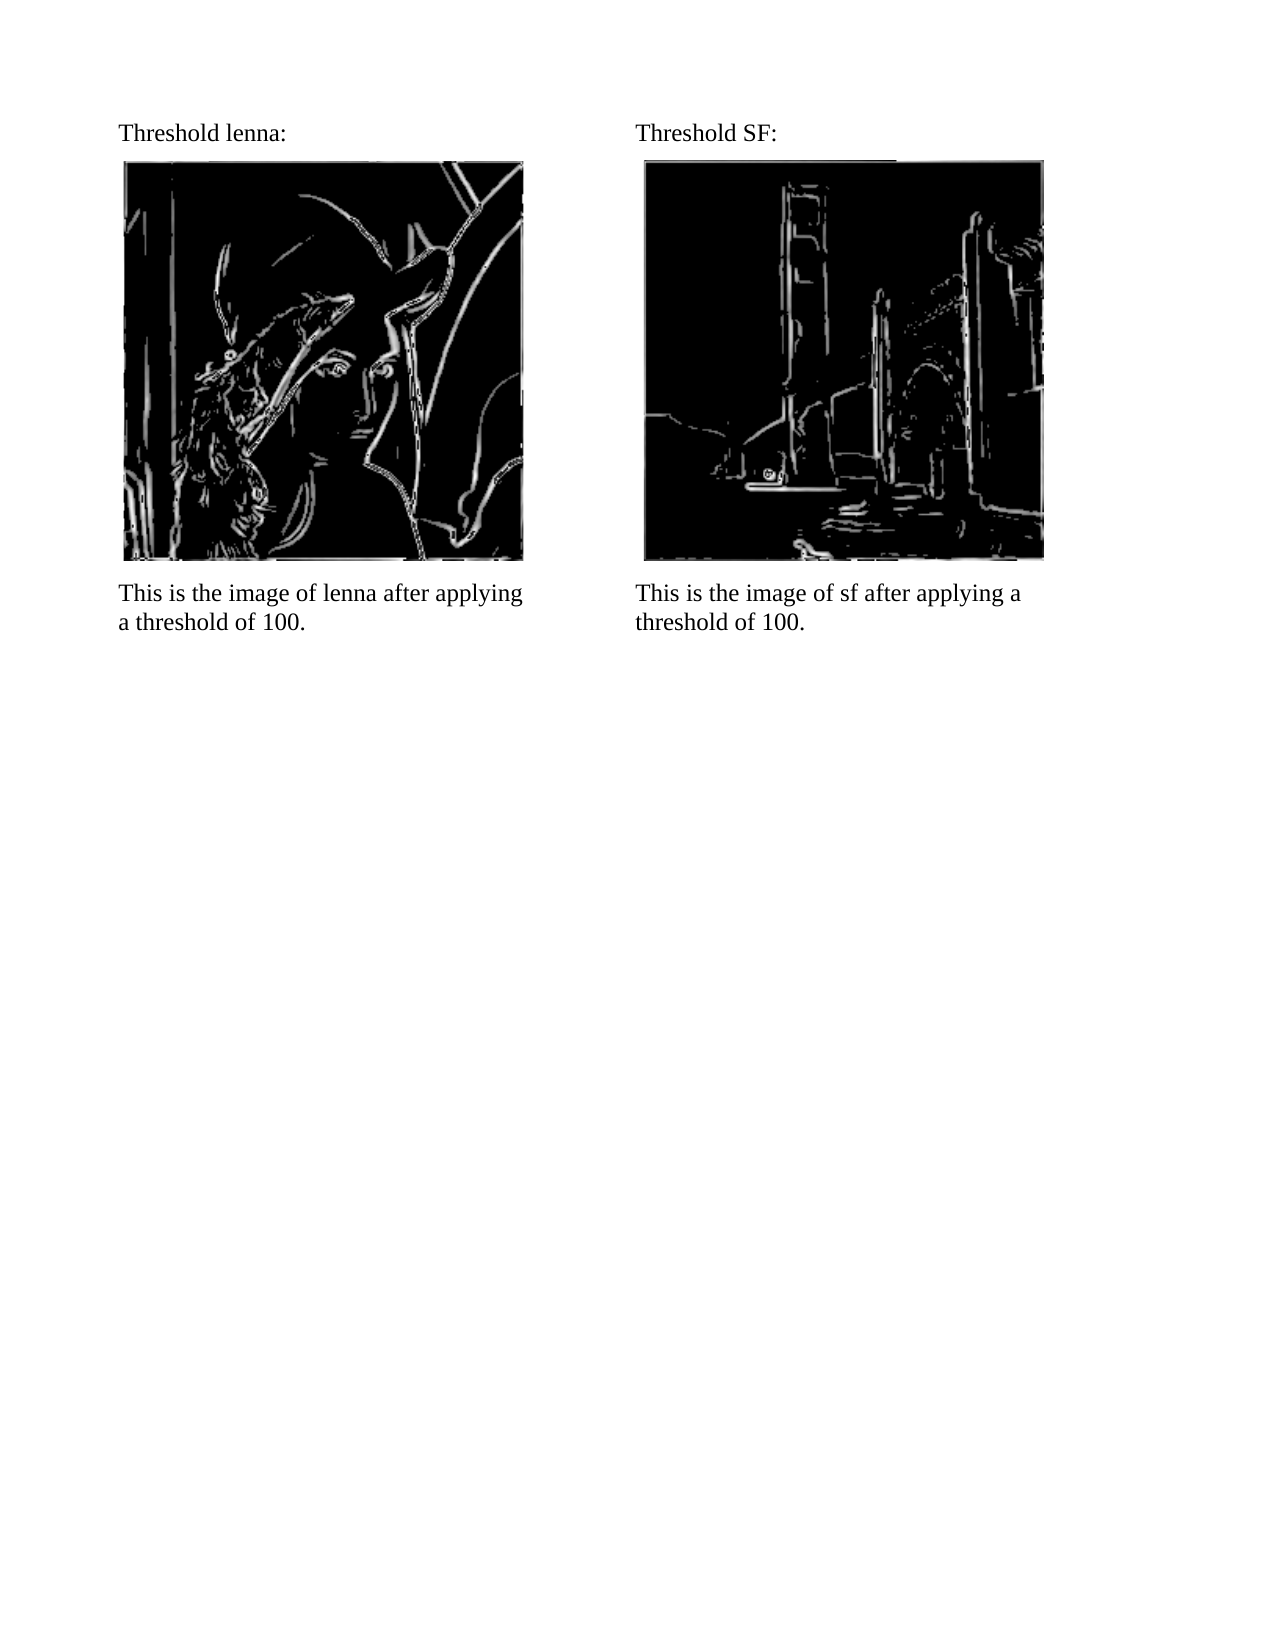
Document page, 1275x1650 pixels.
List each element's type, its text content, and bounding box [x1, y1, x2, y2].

text This is the image of lenna after applying This is the image of sf after applying a [118, 578, 1157, 607]
picture [643, 160, 1044, 561]
text a threshold of 100. threshold of 100. [118, 607, 1157, 636]
picture [123, 161, 524, 561]
text Threshold lenna: Threshold SF: [118, 118, 1157, 147]
